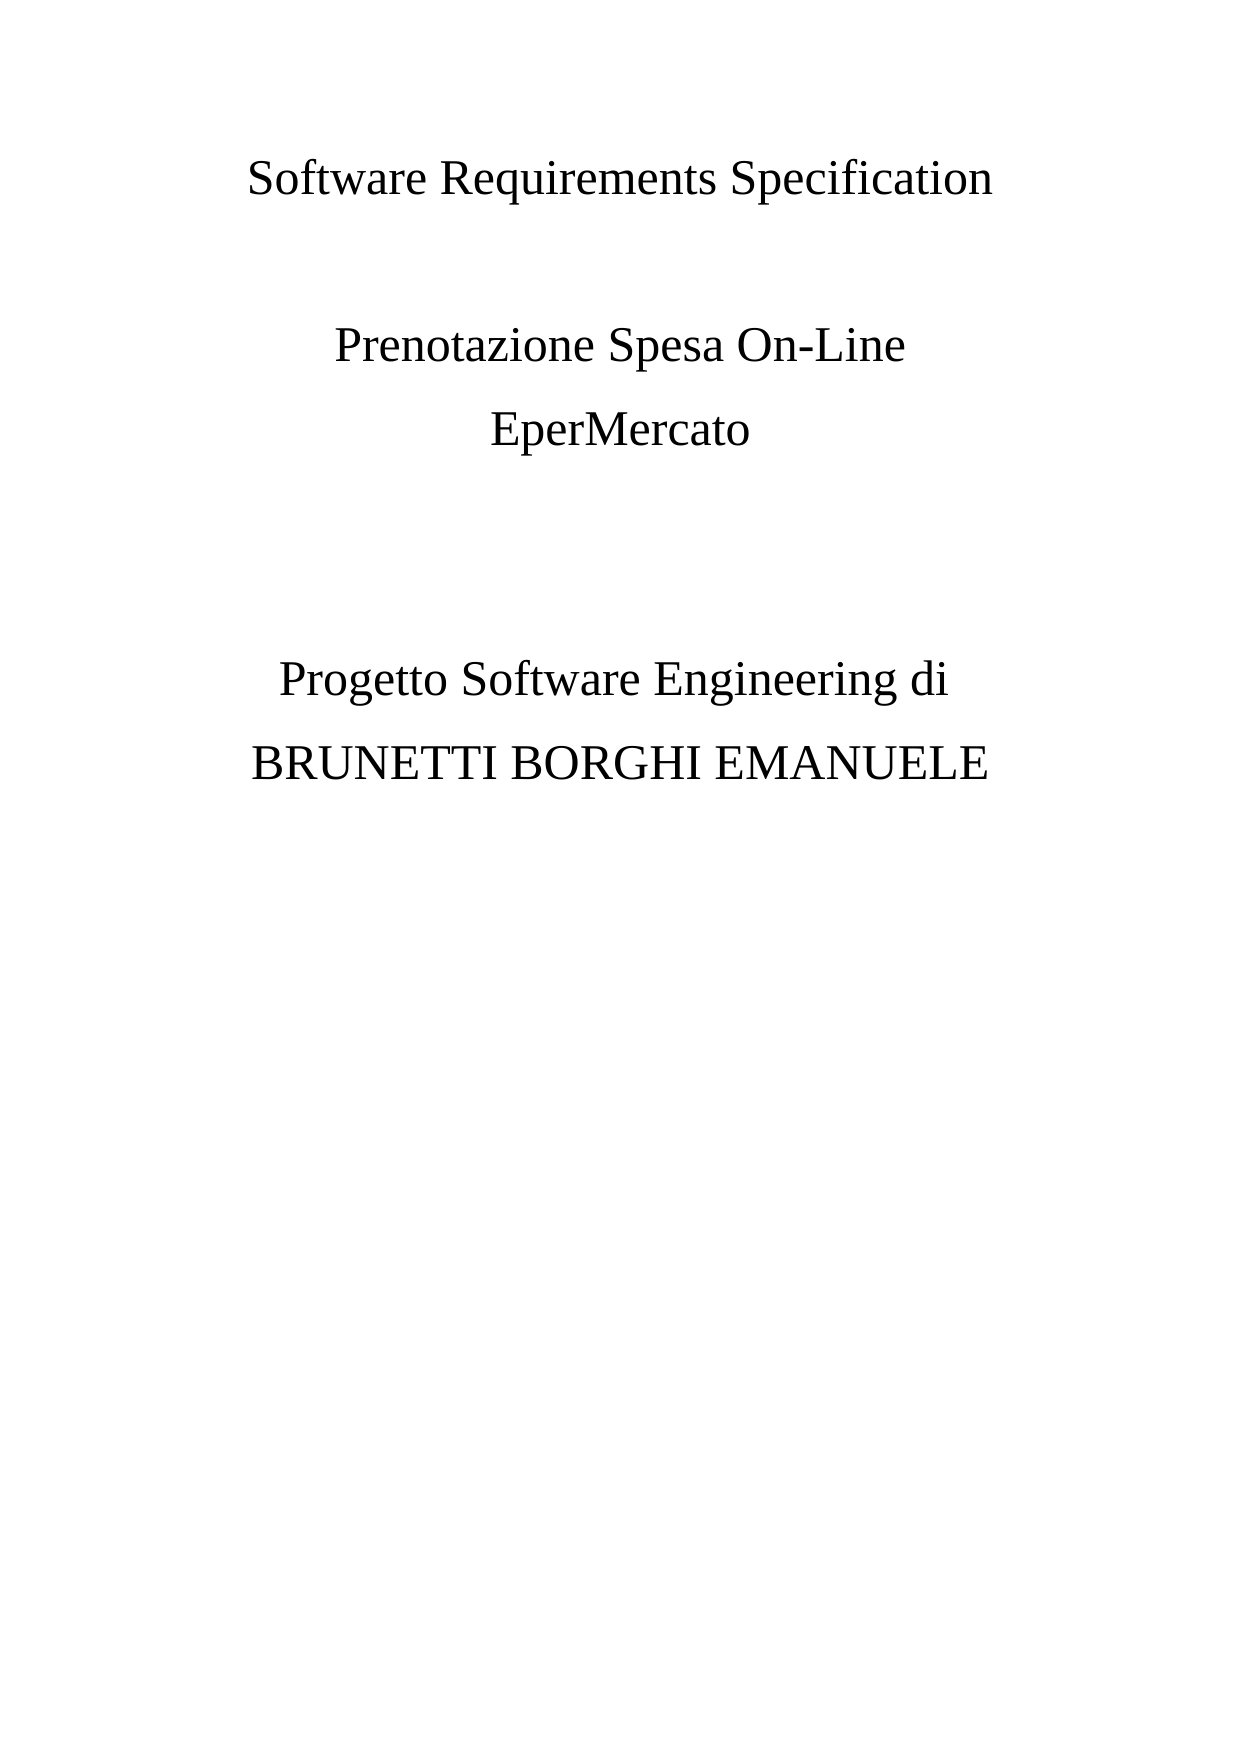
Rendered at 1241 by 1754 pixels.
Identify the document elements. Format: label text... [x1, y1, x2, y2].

text Software Requirements Specification [118, 148, 1122, 205]
text Progetto Software Engineering di [118, 649, 1122, 706]
text BRUNETTI BORGHI EMANUELE [118, 732, 1122, 790]
text EperMercato [118, 398, 1122, 456]
text Prenotazione Spesa On-Line [118, 315, 1122, 372]
